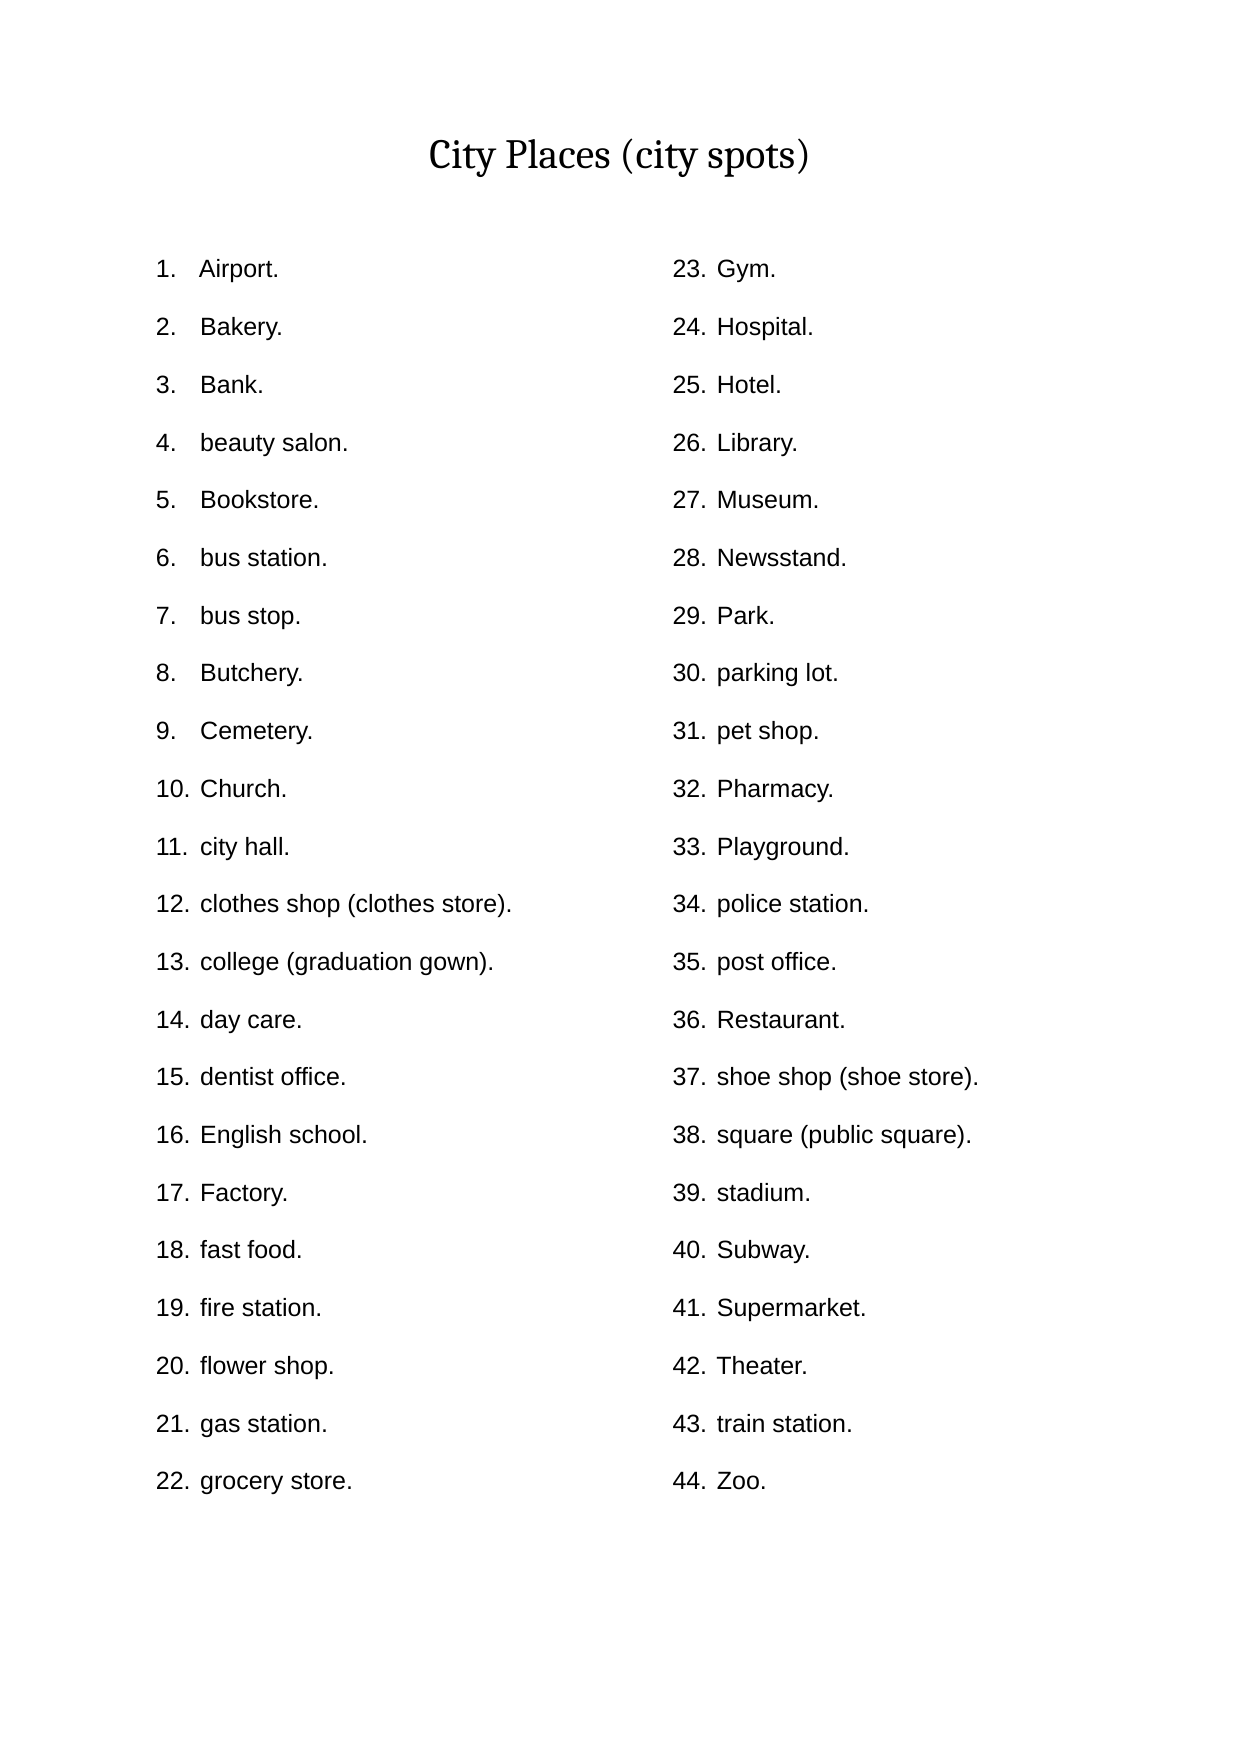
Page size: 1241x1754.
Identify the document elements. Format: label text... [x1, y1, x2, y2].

list fast food. [156, 1236, 605, 1264]
list pet shop. [672, 716, 1122, 745]
list bus stop. [156, 601, 605, 629]
list Church. [156, 774, 605, 803]
list Park. [672, 601, 1122, 629]
list shoe shop (shoe store). [672, 1062, 1122, 1091]
list clothes shop (clothes store). [156, 889, 605, 918]
list Restaurant. [672, 1005, 1122, 1033]
list beauty salon. [156, 428, 605, 456]
list gas station. [156, 1409, 605, 1437]
list Gym. [672, 254, 1122, 283]
list Museum. [672, 485, 1122, 514]
list train station. [672, 1409, 1122, 1437]
list Hotel. [672, 370, 1122, 399]
list fire station. [156, 1293, 605, 1322]
list stadium. [672, 1178, 1122, 1207]
list Hospital. [672, 312, 1122, 341]
list Playground. [672, 832, 1122, 860]
list square (public square). [672, 1120, 1122, 1149]
list Library. [672, 428, 1122, 456]
list Butchery. [156, 658, 605, 687]
list Airport. [156, 254, 605, 283]
list Bookstore. [156, 485, 605, 514]
list dentist office. [156, 1062, 605, 1091]
list bus station. [156, 543, 605, 572]
list English school. [156, 1120, 605, 1149]
list Subway. [672, 1236, 1122, 1264]
list Factory. [156, 1178, 605, 1207]
subtitle City Places (city spots) [118, 131, 1122, 178]
list Supermarket. [672, 1293, 1122, 1322]
list city hall. [156, 832, 605, 860]
list Theater. [672, 1351, 1122, 1380]
list post office. [672, 947, 1122, 976]
list police station. [672, 889, 1122, 918]
list day care. [156, 1005, 605, 1033]
list Bakery. [156, 312, 605, 341]
list Pharmacy. [672, 774, 1122, 803]
list Zoo. [672, 1466, 1122, 1495]
list college (graduation gown). [156, 947, 605, 976]
list parking lot. [672, 658, 1122, 687]
list grocery store. [156, 1466, 605, 1495]
list Cemetery. [156, 716, 605, 745]
list Bank. [156, 370, 605, 399]
list flower shop. [156, 1351, 605, 1380]
list Newsstand. [672, 543, 1122, 572]
